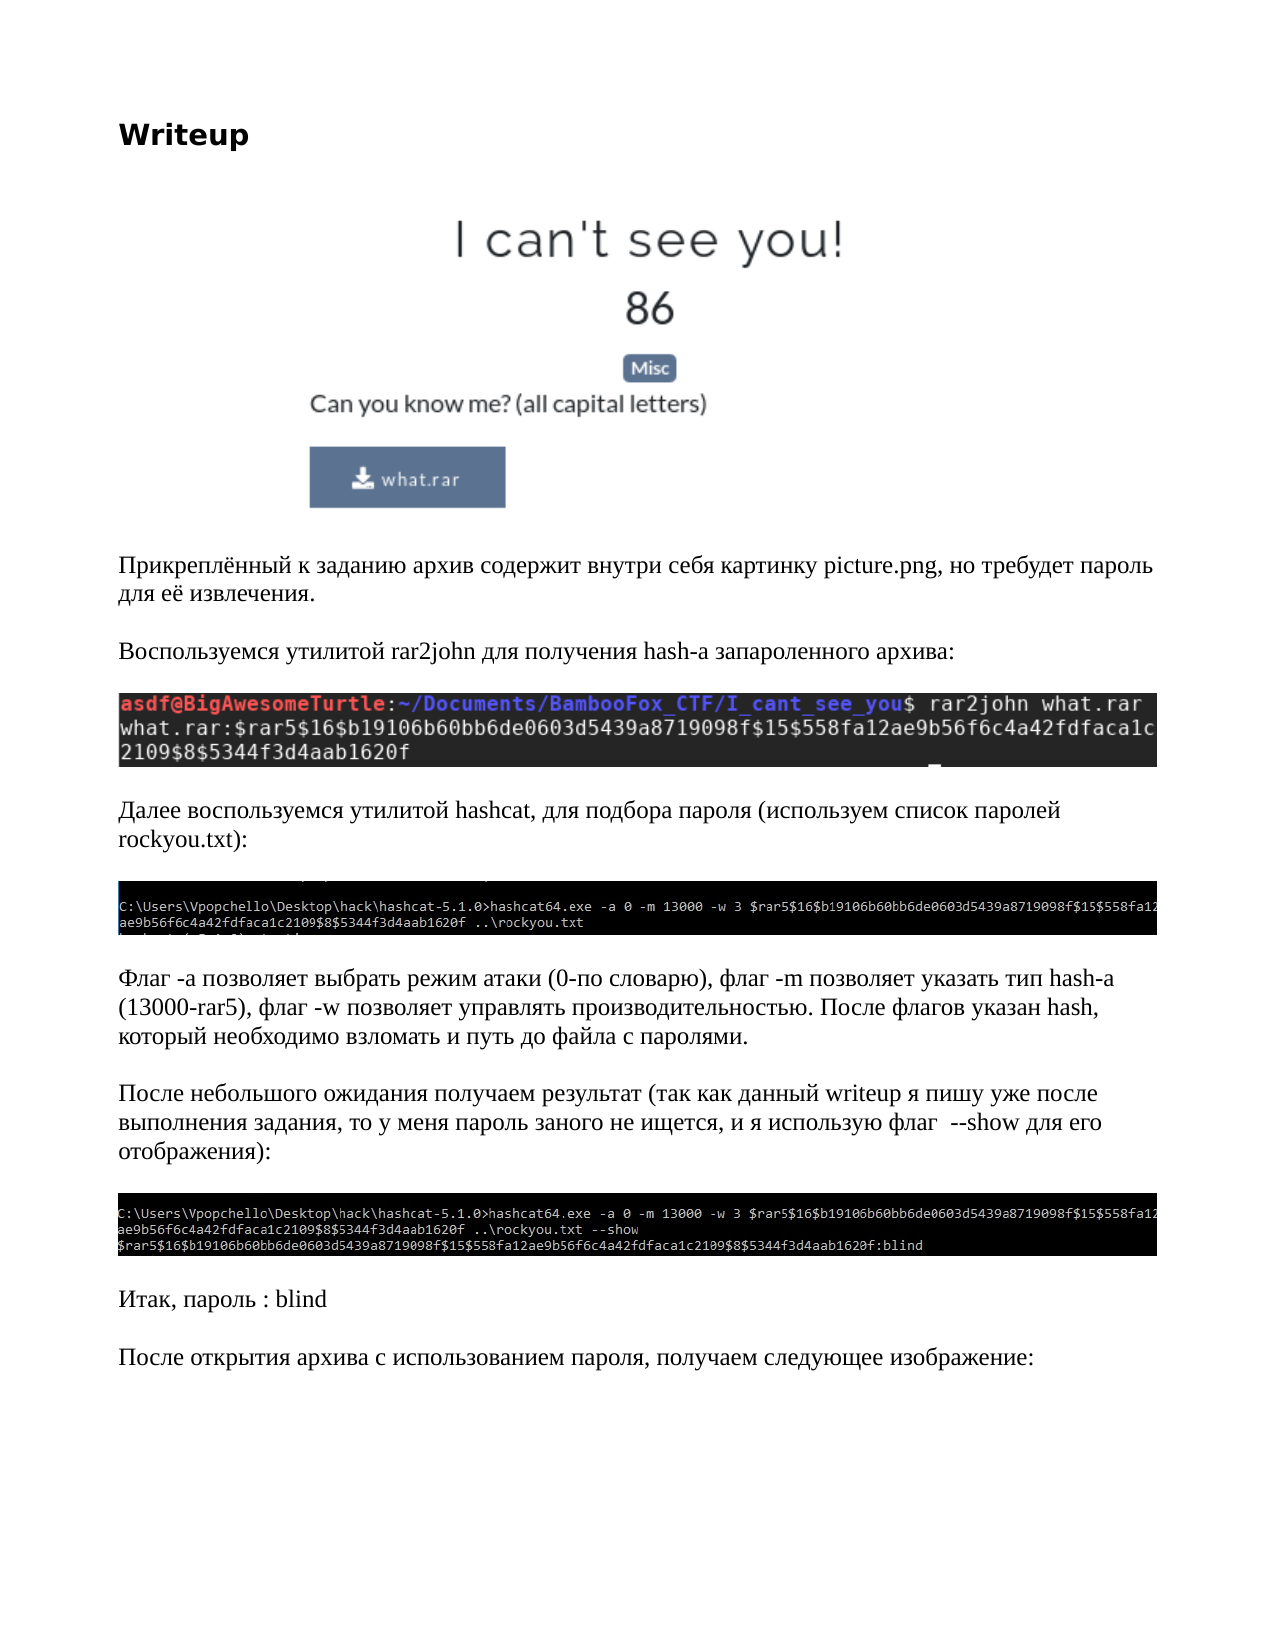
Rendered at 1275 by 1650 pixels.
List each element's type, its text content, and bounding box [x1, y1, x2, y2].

picture [118, 693, 1157, 767]
picture [118, 1193, 1157, 1256]
picture [118, 881, 1157, 935]
text Флаг -a позволяет выбрать режим атаки (0-по словарю), флаг -m позволяет указать тип hash-a (13000-rar5), флаг -w позволяет управлять производительностью. После флагов указан hash, который необходимо взломать и путь до файла с паролями. [118, 963, 1157, 1050]
text После небольшого ожидания получаем результат (так как данный writeup я пишу уже после выполнения задания, то у меня пароль заного не ищется, и я использую флаг --show для его отображения): [118, 1078, 1157, 1165]
text После открытия архива с использованием пароля, получаем следующее изображение: [118, 1342, 1157, 1371]
text Воспользуемся утилитой rar2john для получения hash-а запароленного архива: [118, 636, 1157, 665]
text Итак, пароль : blind [118, 1284, 1157, 1313]
text Далее воспользуемся утилитой hashcat, для подбора пароля (используем список паролей rockyou.txt): [118, 795, 1157, 853]
text Writeup [118, 118, 1157, 152]
picture [286, 185, 989, 527]
text Прикреплённый к заданию архив содержит внутри себя картинку picture.png, но требудет пароль для её извлечения. [118, 550, 1157, 607]
